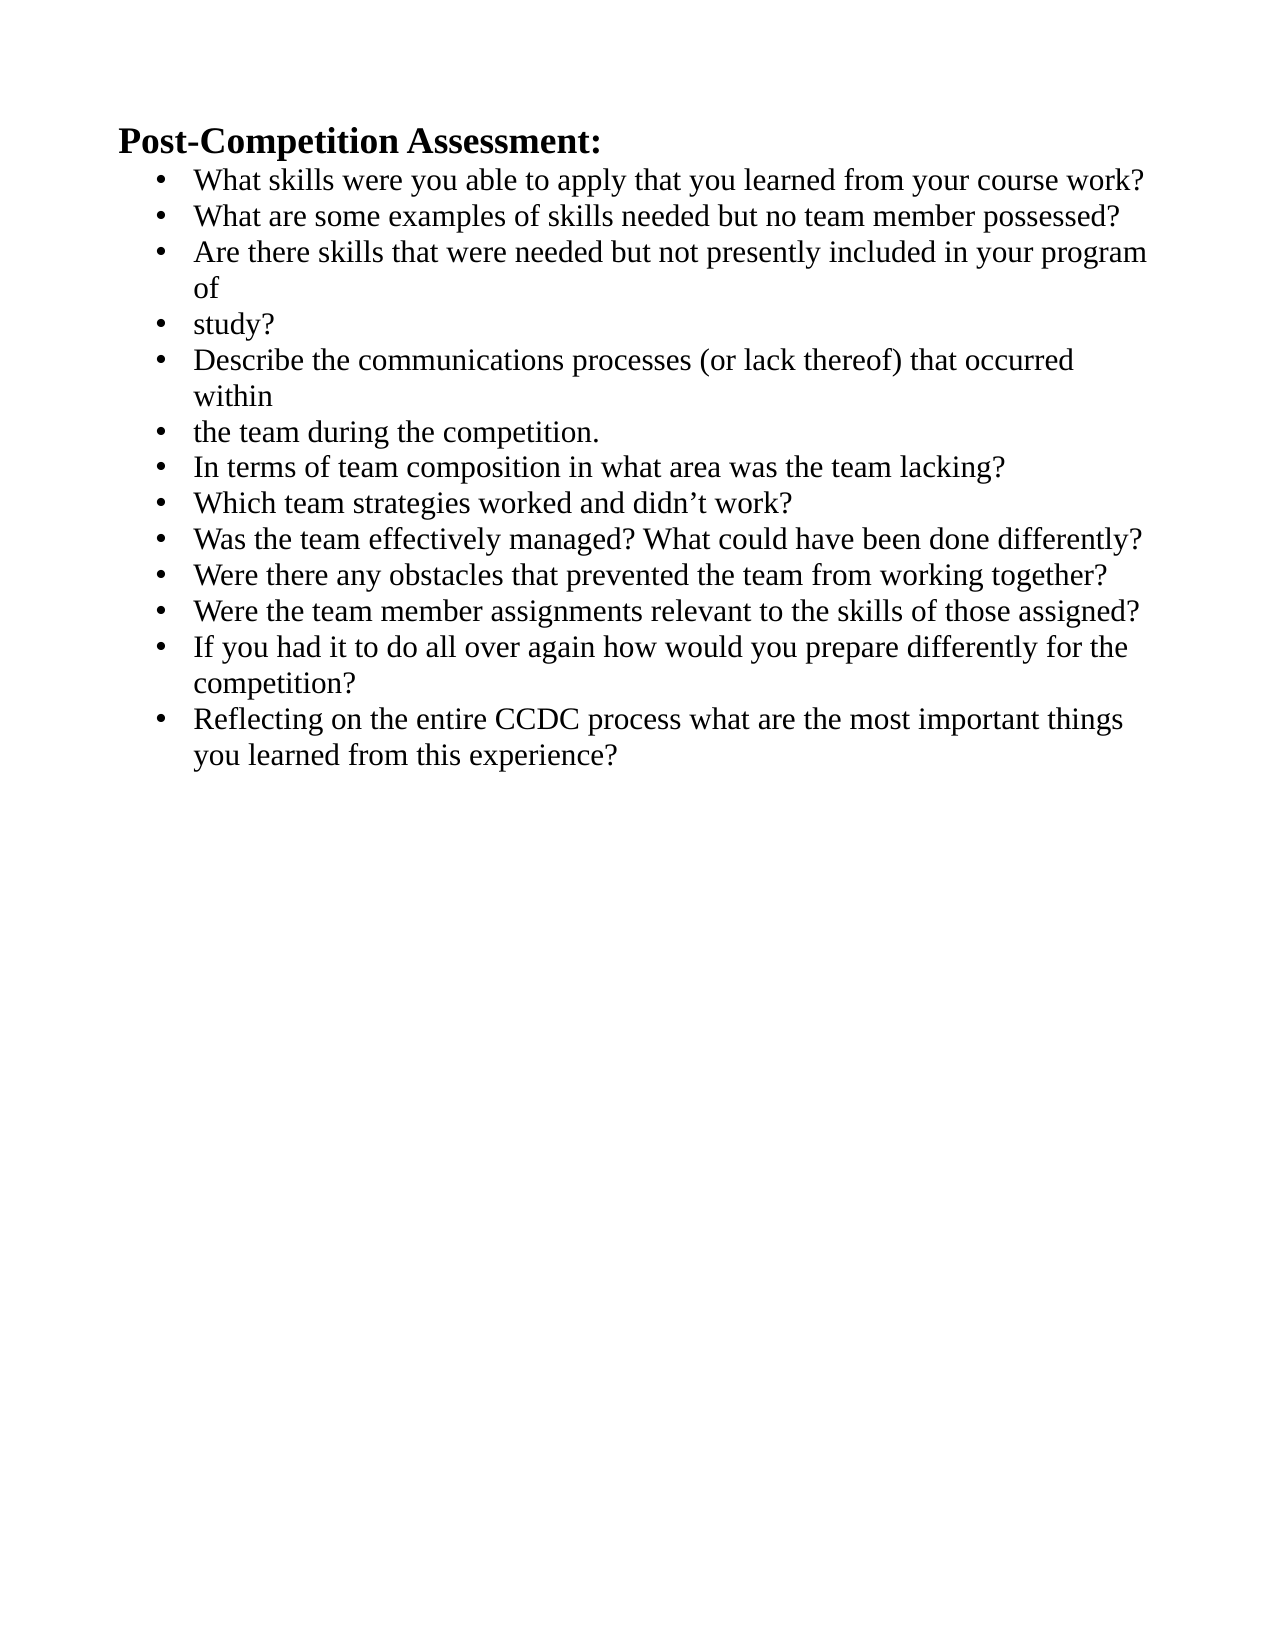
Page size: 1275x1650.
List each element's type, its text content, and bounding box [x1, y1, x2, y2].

list Were there any obstacles that prevented the team from working together? [156, 557, 1157, 592]
list If you had it to do all over again how would you prepare differently for the competition? [156, 628, 1157, 700]
list Reflecting on the entire CCDC process what are the most important things you learned from this experience? [156, 700, 1157, 772]
list Describe the communications processes (or lack thereof) that occurred within [156, 341, 1157, 413]
list What skills were you able to apply that you learned from your course work? [156, 161, 1157, 197]
list What are some examples of skills needed but no team member possessed? [156, 197, 1157, 233]
list Were the team member assignments relevant to the skills of those assigned? [156, 592, 1157, 628]
list the team during the competition. [156, 413, 1157, 449]
list In terms of team composition in what area was the team lacking? [156, 449, 1157, 485]
list Are there skills that were needed but not presently included in your program of [156, 233, 1157, 305]
list study? [156, 305, 1157, 341]
text Post-Competition Assessment: [118, 118, 1157, 161]
list Which team strategies worked and didn’t work? [156, 485, 1157, 521]
list Was the team effectively managed? What could have been done differently? [156, 521, 1157, 557]
